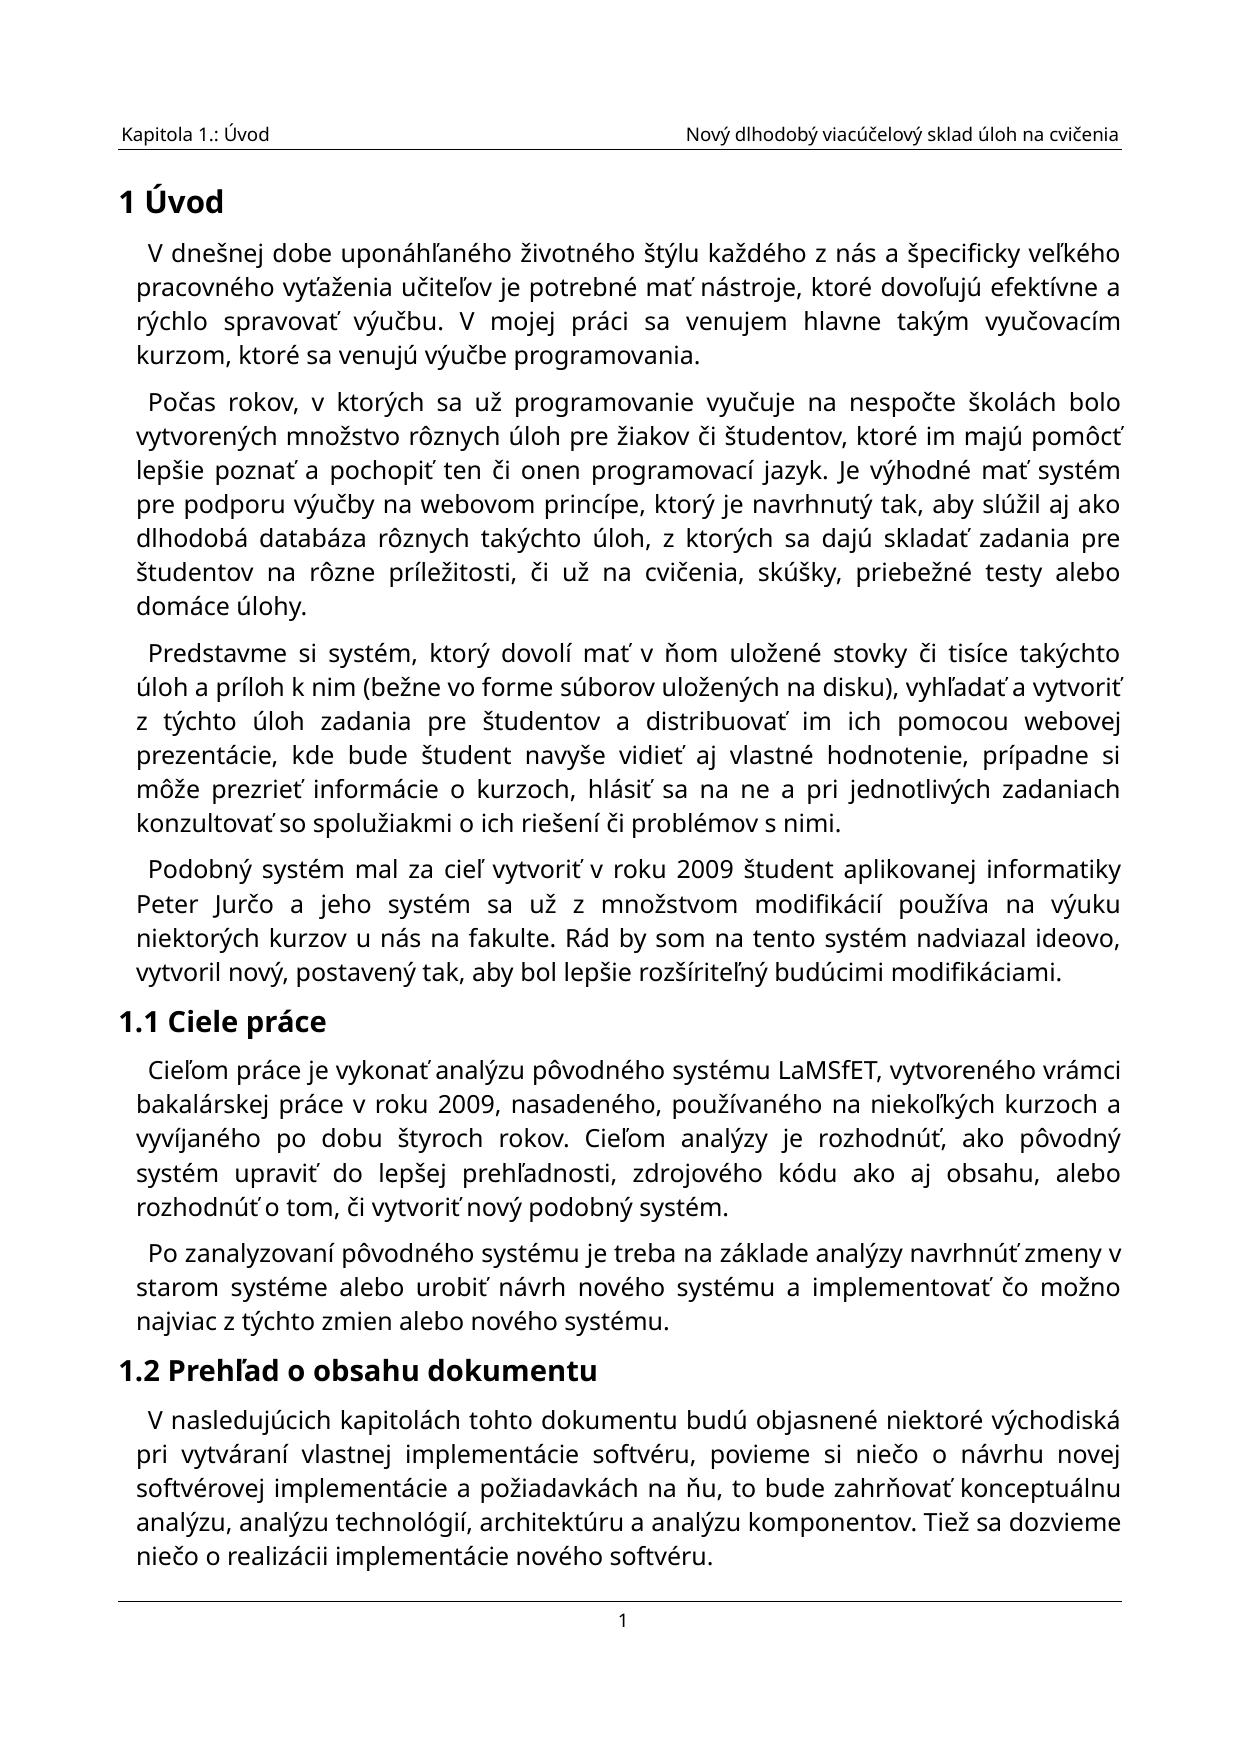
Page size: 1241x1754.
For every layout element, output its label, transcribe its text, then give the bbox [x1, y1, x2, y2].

subtitle Prehľad o obsahu dokumentu [118, 1351, 1122, 1390]
subtitle Úvod [118, 181, 1122, 223]
text V dnešnej dobe uponáhľaného životného štýlu každého z nás a špecificky veľkého pracovného vyťaženia učiteľov je potrebné mať nástroje, ktoré dovoľujú efektívne a rýchlo spravovať výučbu. V mojej práci sa venujem hlavne takým vyučovacím kurzom, ktoré sa venujú výučbe programovania. [136, 236, 1122, 372]
text Podobný systém mal za cieľ vytvoriť v roku 2009 študent aplikovanej informatiky Peter Jurčo a jeho systém sa už z množstvom modifikácií používa na výuku niektorých kurzov u nás na fakulte. Rád by som na tento systém nadviazal ideovo, vytvoril nový, postavený tak, aby bol lepšie rozšíriteľný budúcimi modifikáciami. [136, 852, 1122, 988]
text Cieľom práce je vykonať analýzu pôvodného systému LaMSfET, vytvoreného vrámci bakalárskej práce v roku 2009, nasadeného, používaného na niekoľkých kurzoch a vyvíjaného po dobu štyroch rokov. Cieľom analýzy je rozhodnúť, ako pôvodný systém upraviť do lepšej prehľadnosti, zdrojového kódu ako aj obsahu, alebo rozhodnúť o tom, či vytvoriť nový podobný systém. [136, 1053, 1122, 1223]
text V nasledujúcich kapitolách tohto dokumentu budú objasnené niektoré východiská pri vytváraní vlastnej implementácie softvéru, povieme si niečo o návrhu novej softvérovej implementácie a požiadavkách na ňu, to bude zahrňovať konceptuálnu analýzu, analýzu technológií, architektúru a analýzu komponentov. Tiež sa dozvieme niečo o realizácii implementácie nového softvéru. [136, 1403, 1122, 1573]
subtitle Ciele práce [118, 1001, 1122, 1041]
text Počas rokov, v ktorých sa už programovanie vyučuje na nespočte školách bolo vytvorených množstvo rôznych úloh pre žiakov či študentov, ktoré im majú pomôcť lepšie poznať a pochopiť ten či onen programovací jazyk. Je výhodné mať systém pre podporu výučby na webovom princípe, ktorý je navrhnutý tak, aby slúžil aj ako dlhodobá databáza rôznych takýchto úloh, z ktorých sa dajú skladať zadania pre študentov na rôzne príležitosti, či už na cvičenia, skúšky, priebežné testy alebo domáce úlohy. [136, 384, 1122, 623]
text Predstavme si systém, ktorý dovolí mať v ňom uložené stovky či tisíce takýchto úloh a príloh k nim (bežne vo forme súborov uložených na disku), vyhľadať a vytvoriť z týchto úloh zadania pre študentov a distribuovať im ich pomocou webovej prezentácie, kde bude študent navyše vidieť aj vlastné hodnotenie, prípadne si môže prezrieť informácie o kurzoch, hlásiť sa na ne a pri jednotlivých zadaniach konzultovať so spolužiakmi o ich riešení či problémov s nimi. [136, 635, 1122, 840]
text Po zanalyzovaní pôvodného systému je treba na základe analýzy navrhnúť zmeny v starom systéme alebo urobiť návrh nového systému a implementovať čo možno najviac z týchto zmien alebo nového systému. [136, 1236, 1122, 1338]
